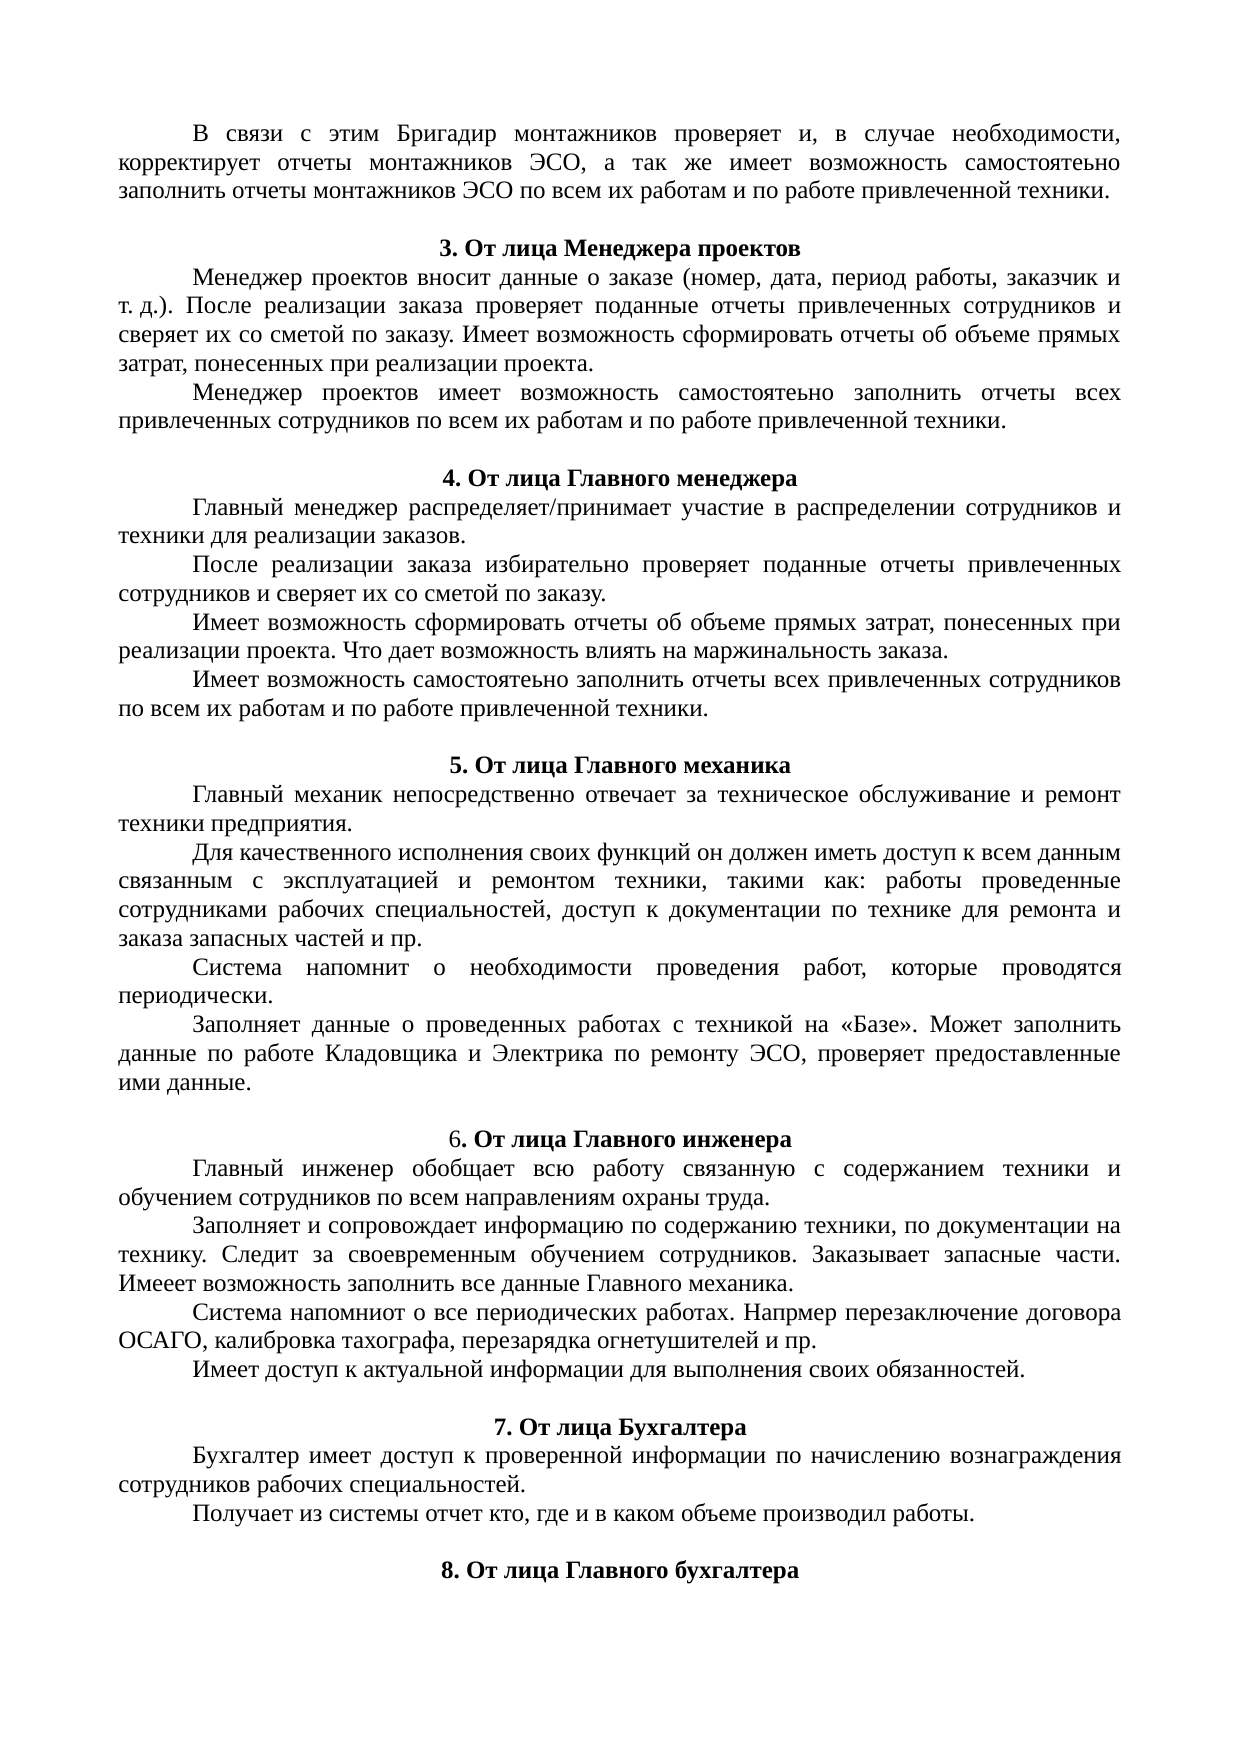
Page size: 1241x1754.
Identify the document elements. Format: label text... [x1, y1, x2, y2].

text Для качественного исполнения своих функций он должен иметь доступ к всем данным связанным с эксплуатацией и ремонтом техники, такими как: работы проведенные сотрудниками рабочих специальностей, доступ к документации по технике для ремонта и заказа запасных частей и пр. [118, 837, 1122, 952]
text Менеджер проектов вносит данные о заказе (номер, дата, период работы, заказчик и т. д.). После реализации заказа проверяет поданные отчеты привлеченных сотрудников и сверяет их со сметой по заказу. Имеет возможность сформировать отчеты об объеме прямых затрат, понесенных при реализации проекта. [118, 262, 1122, 377]
text Главный менеджер распределяет/принимает участие в распределении сотрудников и техники для реализации заказов. [118, 492, 1122, 549]
text 7. От лица Бухгалтера [118, 1412, 1122, 1441]
text 6. От лица Главного инженера [118, 1124, 1122, 1153]
text 5. От лица Главного механика [118, 751, 1122, 779]
text 4. От лица Главного менеджера [118, 463, 1122, 492]
text Главный механик непосредственно отвечает за техническое обслуживание и ремонт техники предприятия. [118, 779, 1122, 837]
text Бухгалтер имеет доступ к проверенной информации по начислению вознаграждения сотрудников рабочих специальностей. [118, 1441, 1122, 1498]
text Менеджер проектов имеет возможность самостоятеьно заполнить отчеты всех привлеченных сотрудников по всем их работам и по работе привлеченной техники. [118, 377, 1122, 434]
text Имеет доступ к актуальной информации для выполнения своих обязанностей. [118, 1354, 1122, 1383]
text Главный инженер обобщает всю работу связанную с содержанием техники и обучением сотрудников по всем направлениям охраны труда. [118, 1153, 1122, 1211]
text Заполняет и сопровождает информацию по содержанию техники, по документации на технику. Следит за своевременным обучением сотрудников. Заказывает запасные части. Имееет возможность заполнить все данные Главного механика. [118, 1211, 1122, 1297]
text Система напомнит о необходимости проведения работ, которые проводятся периодически. [118, 952, 1122, 1009]
text Система напомниот о все периодических работах. Напрмер перезаключение договора ОСАГО, калибровка тахографа, перезарядка огнетушителей и пр. [118, 1297, 1122, 1354]
text После реализации заказа избирательно проверяет поданные отчеты привлеченных сотрудников и сверяет их со сметой по заказу. [118, 549, 1122, 607]
text 3. От лица Менеджера проектов [118, 233, 1122, 262]
text Заполняет данные о проведенных работах с техникой на «Базе». Может заполнить данные по работе Кладовщика и Электрика по ремонту ЭСО, проверяет предоставленные ими данные. [118, 1009, 1122, 1096]
text Получает из системы отчет кто, где и в каком объеме производил работы. [118, 1498, 1122, 1527]
text В связи с этим Бригадир монтажников проверяет и, в случае необходимости, корректирует отчеты монтажников ЭСО, а так же имеет возможность самостоятеьно заполнить отчеты монтажников ЭСО по всем их работам и по работе привлеченной техники. [118, 118, 1122, 204]
text Имеет возможность сформировать отчеты об объеме прямых затрат, понесенных при реализации проекта. Что дает возможность влиять на маржинальность заказа. [118, 607, 1122, 664]
text 8. От лица Главного бухгалтера [118, 1556, 1122, 1584]
text Имеет возможность самостоятеьно заполнить отчеты всех привлеченных сотрудников по всем их работам и по работе привлеченной техники. [118, 664, 1122, 722]
